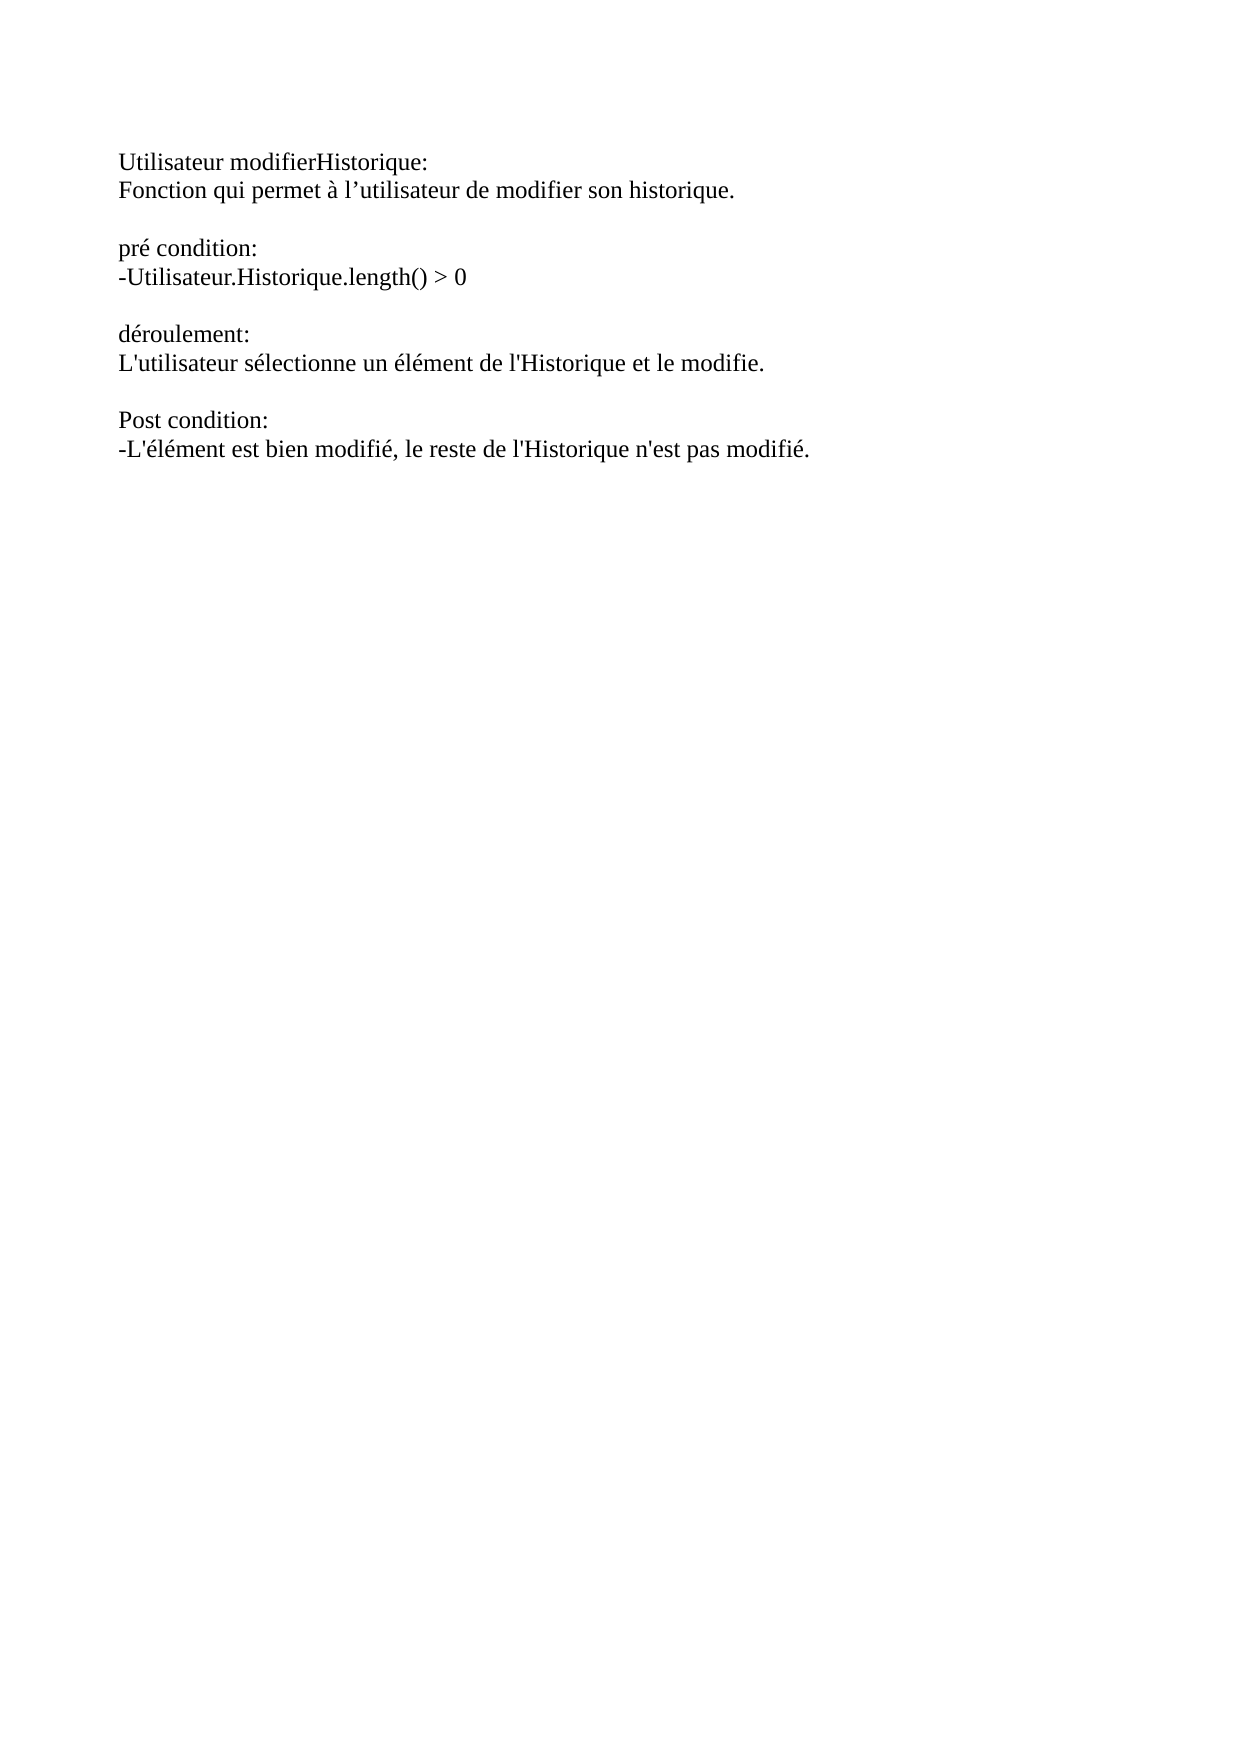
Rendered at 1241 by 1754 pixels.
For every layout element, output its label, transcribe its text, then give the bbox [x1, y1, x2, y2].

text Utilisateur modifierHistorique: Fonction qui permet à l’utilisateur de modifier son historique. pré condition: -Utilisateur.Historique.length() > 0 déroulement: L'utilisateur sélectionne un élément de l'Historique et le modifie. Post condition: -L'élément est bien modifié, le reste de l'Historique n'est pas modifié. [118, 118, 1122, 521]
text [118, 1584, 1122, 1613]
